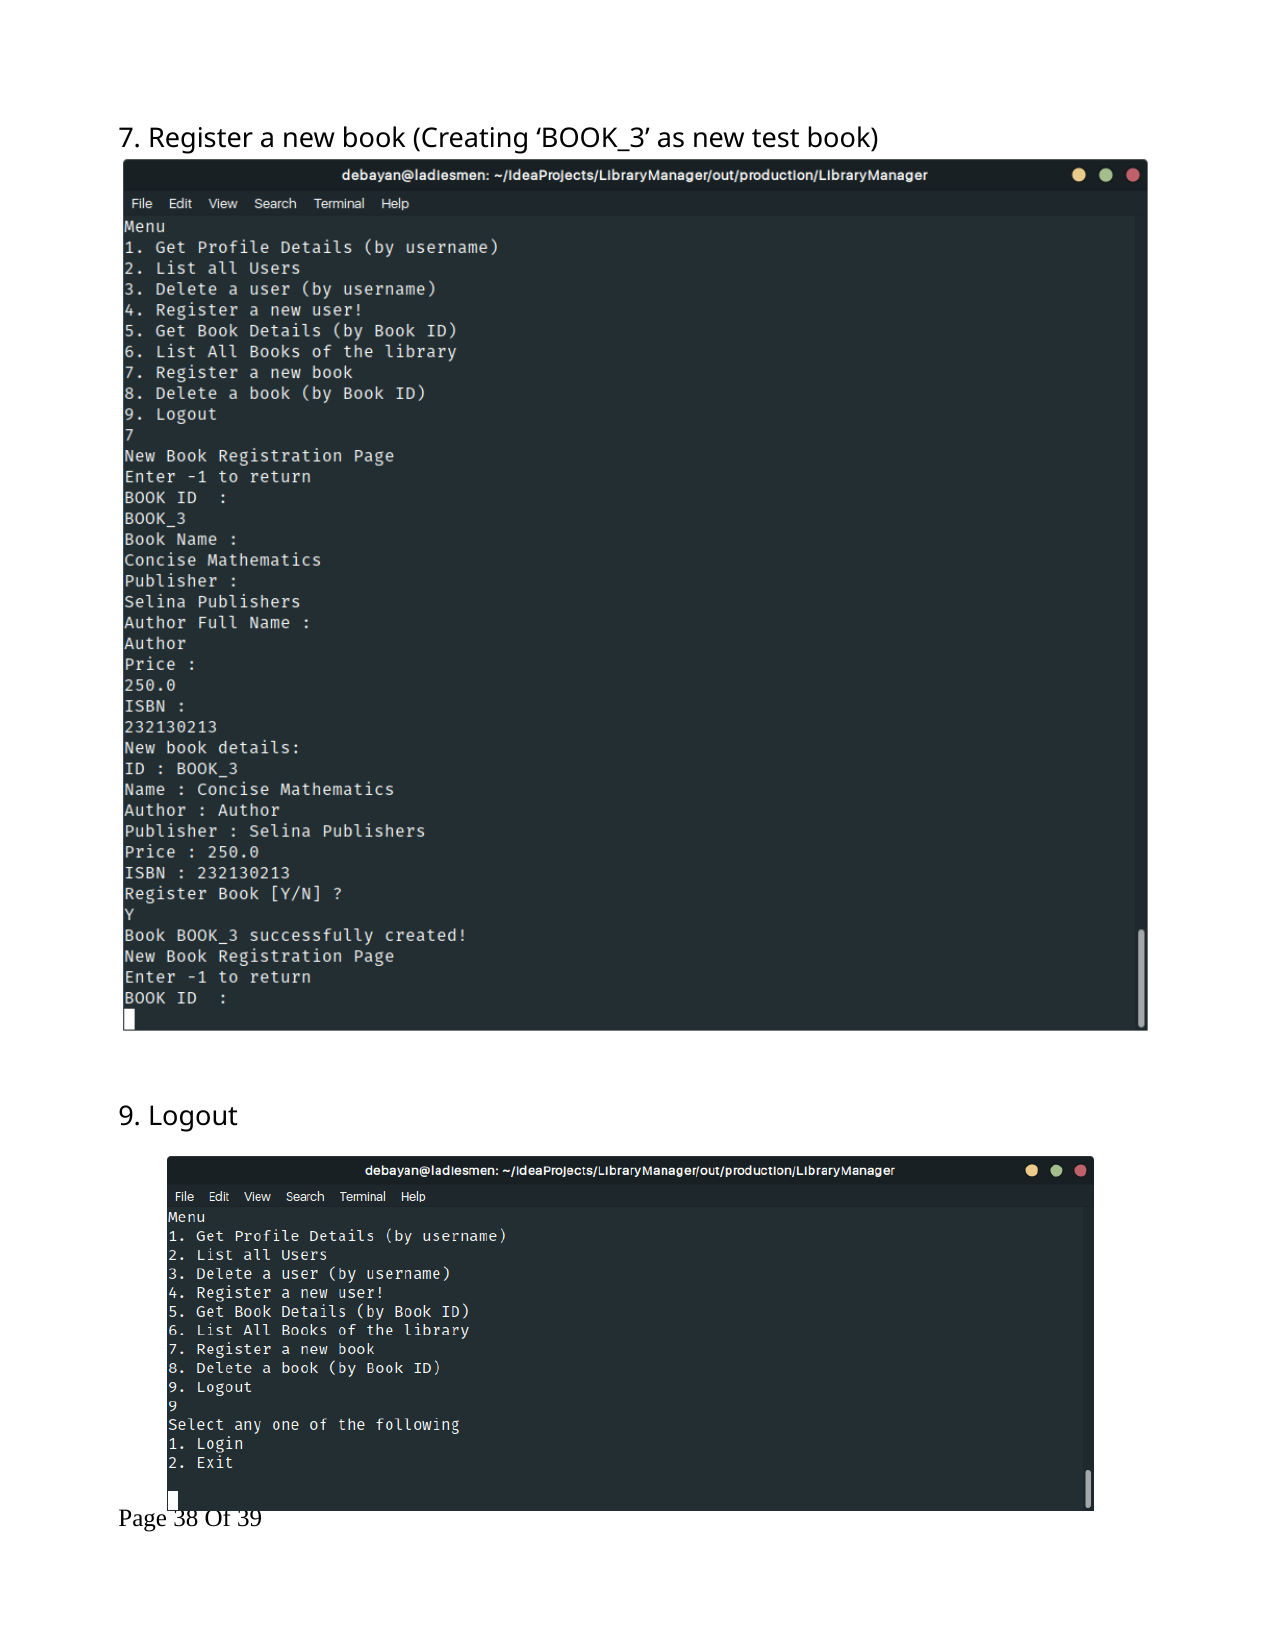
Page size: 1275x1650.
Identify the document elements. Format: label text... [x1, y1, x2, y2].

picture [162, 1151, 1102, 1519]
text 7. Register a new book (Creating ‘BOOK_3’ as new test book) [118, 118, 1157, 155]
text 9. Logout [118, 1096, 1157, 1133]
picture [118, 155, 1157, 1040]
